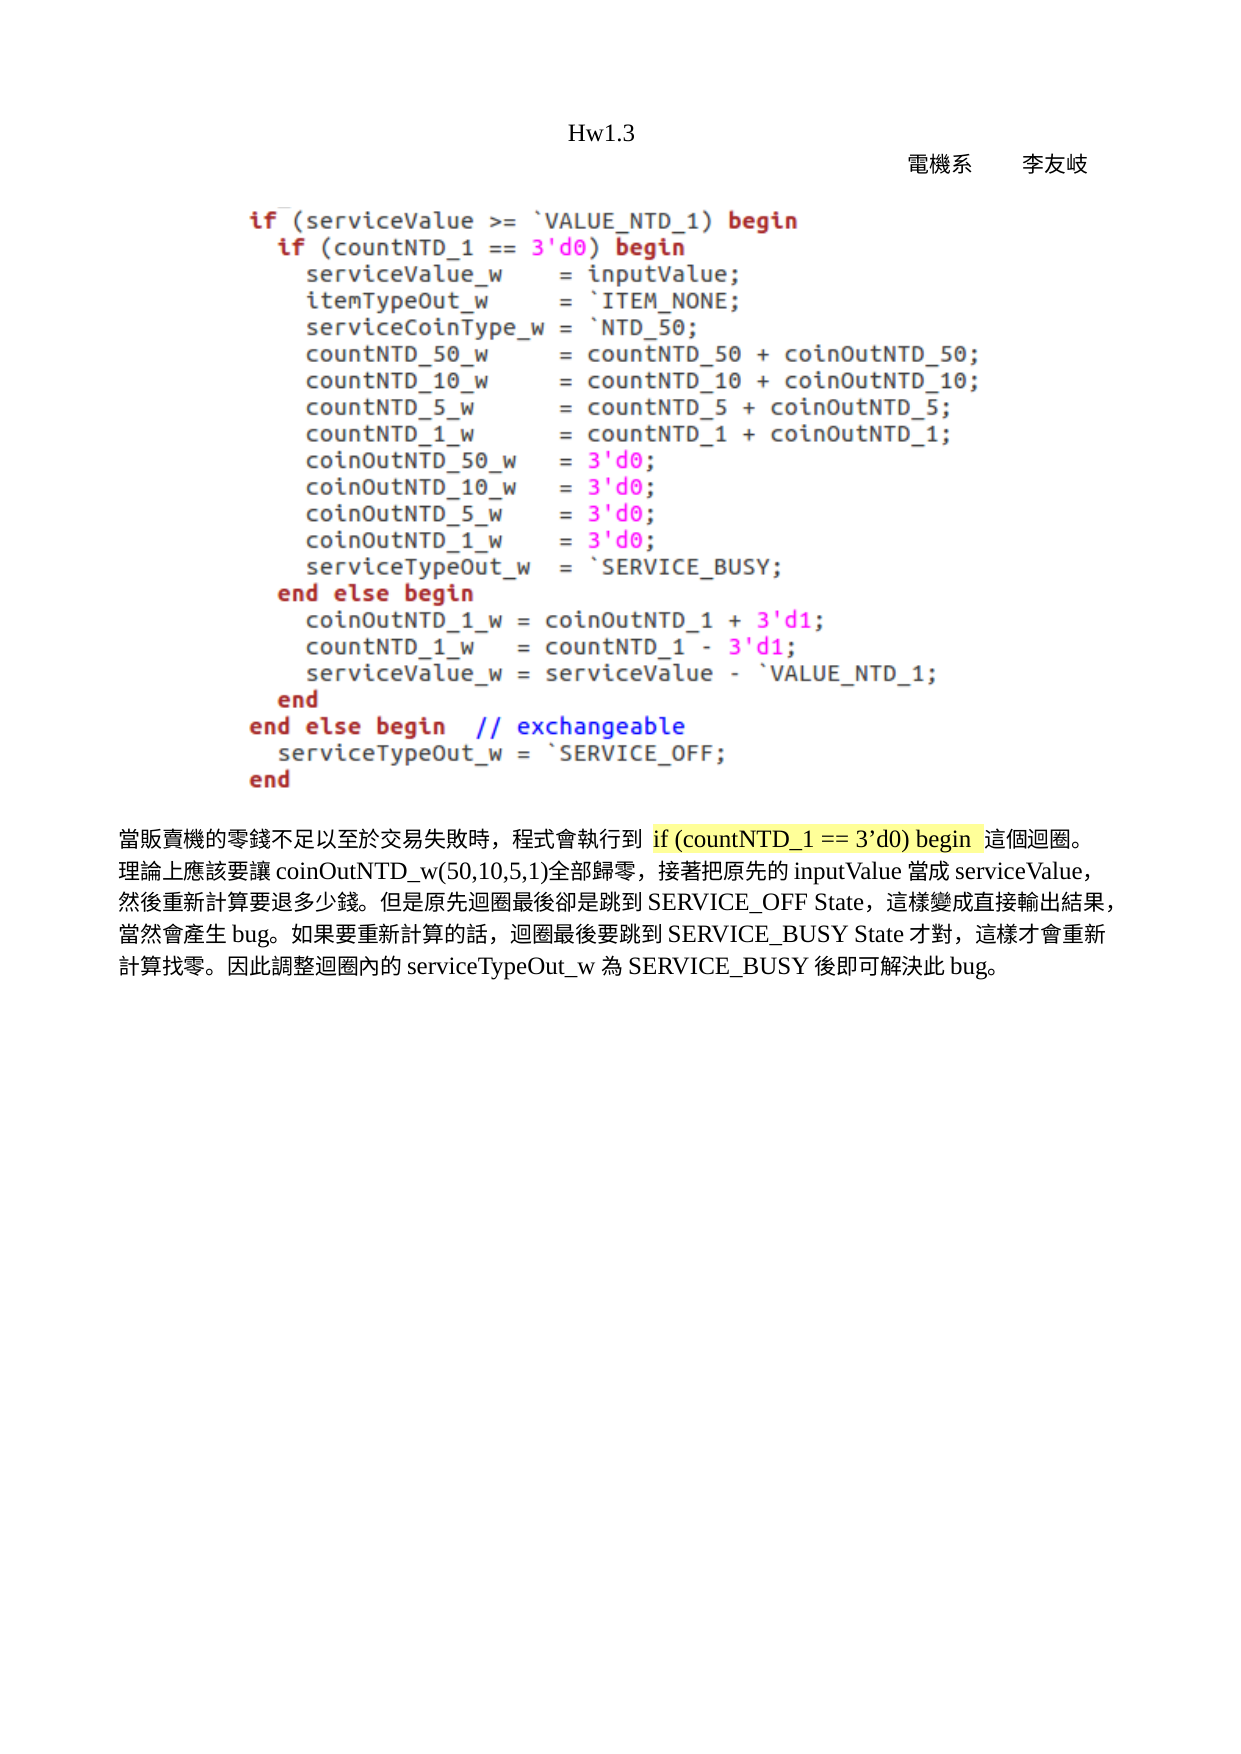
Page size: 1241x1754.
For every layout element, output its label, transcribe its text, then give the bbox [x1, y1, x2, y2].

picture [234, 207, 1007, 794]
text Hw1.3 [118, 118, 1122, 147]
text 理論上應該要讓coinOutNTD_w(50,10,5,1)全部歸零，接著把原先的inputValue當成serviceValue，然後重新計算要退多少錢。但是原先迴圈最後卻是跳到SERVICE_OFF State，這樣變成直接輸出結果，當然會產生bug。如果要重新計算的話，迴圈最後要跳到SERVICE_BUSY State才對，這樣才會重新計算找零。因此調整迴圈內的serviceTypeOut_w 為SERVICE_BUSY後即可解決此bug。 [118, 854, 1122, 980]
text 電機系 李友岐 [118, 147, 1122, 178]
text 當販賣機的零錢不足以至於交易失敗時，程式會執行到 if (countNTD_1 == 3’d0) begin 這個迴圈。 [118, 822, 1122, 854]
